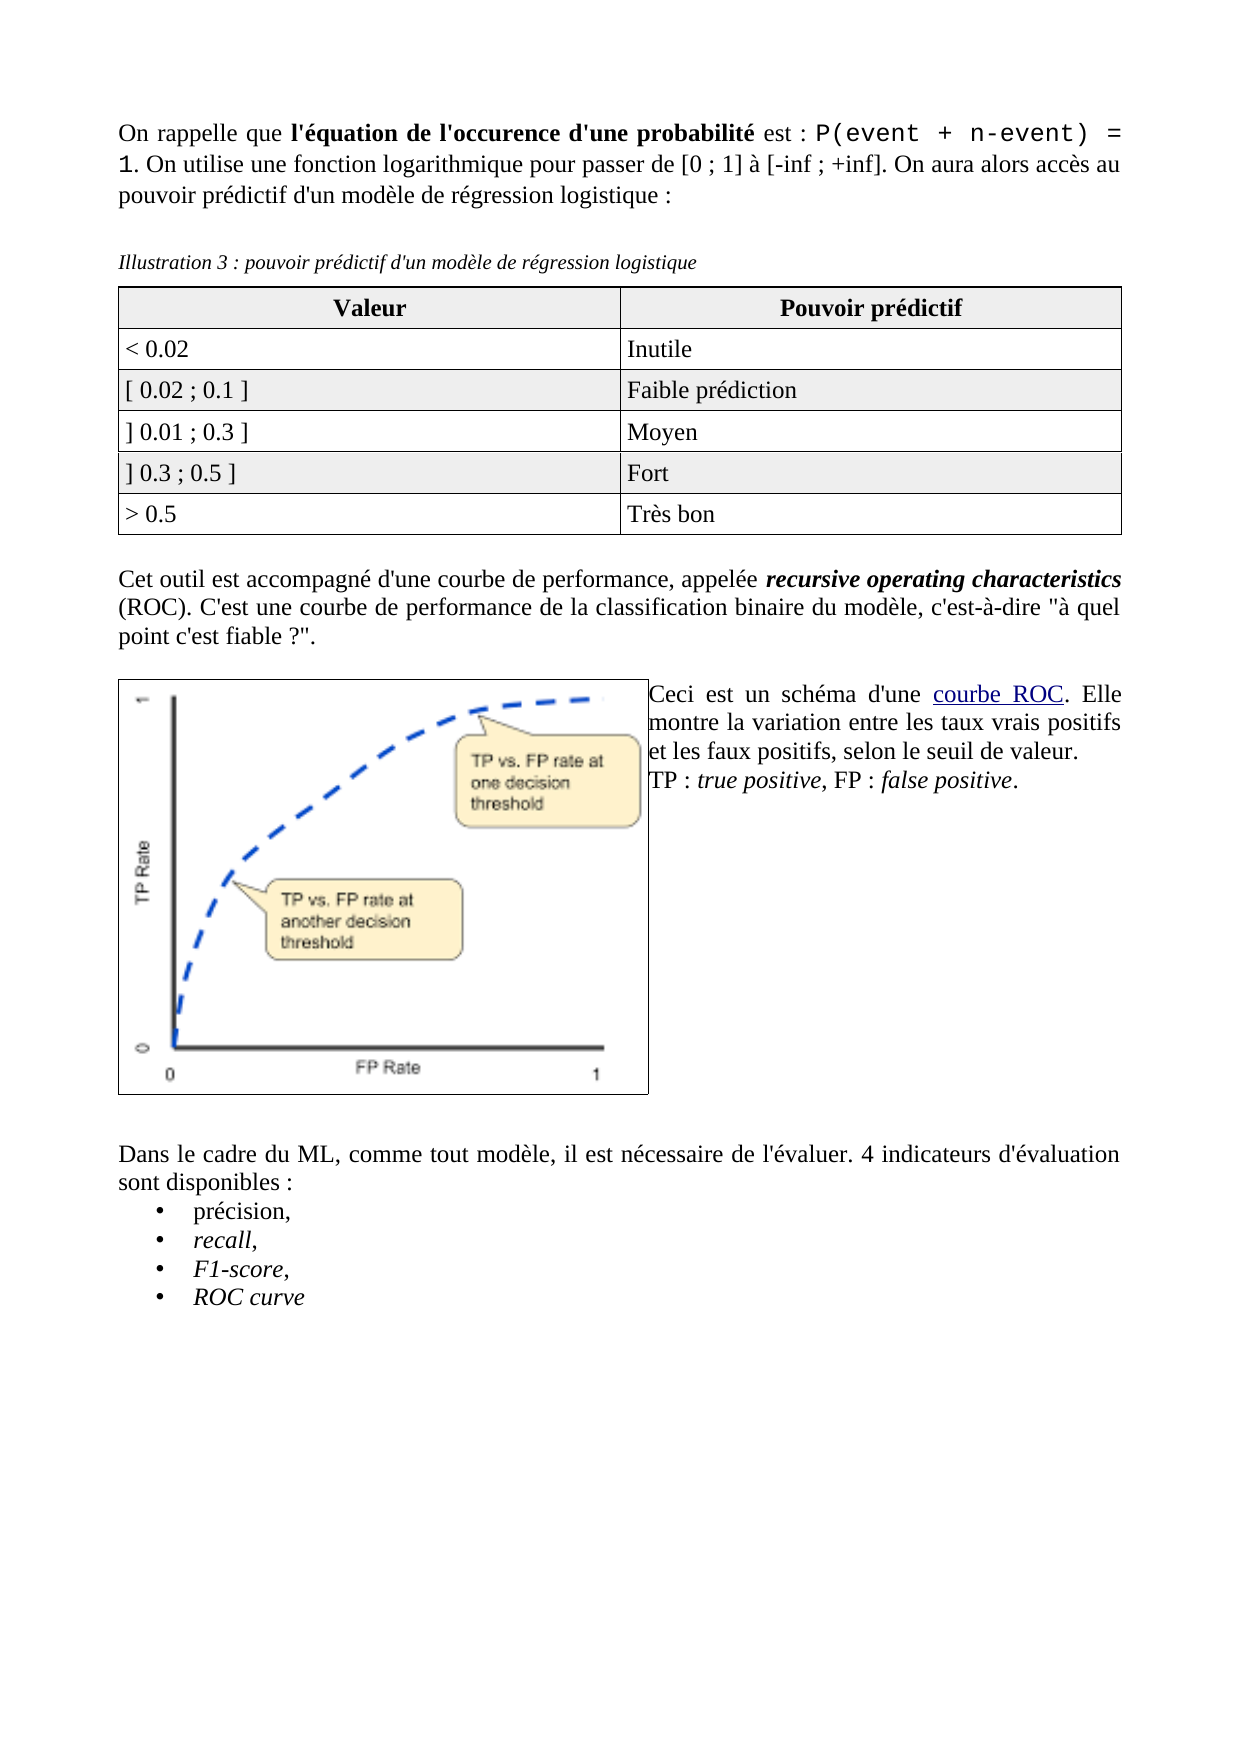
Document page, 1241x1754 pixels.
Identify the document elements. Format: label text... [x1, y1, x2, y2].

table_cell Fort [621, 453, 1121, 493]
text Ceci est un schéma d'une courbe ROC. Elle montre la variation entre les taux vrais positifs et les faux positifs, selon le seuil de valeur. [649, 679, 1122, 765]
text Illustration 3 : pouvoir prédictif d'un modèle de régression logistique [118, 250, 1122, 274]
list recall, [156, 1225, 1122, 1254]
text Cet outil est accompagné d'une courbe de performance, appelée recursive operating characteristics (ROC). C'est une courbe de performance de la classification binaire du modèle, c'est-à-dire "à quel point c'est fiable ?". [118, 564, 1122, 650]
table_cell [ 0.02 ; 0.1 ] [119, 370, 620, 410]
table_header Pouvoir prédictif [621, 288, 1121, 328]
text On rappelle que l'équation de l'occurence d'une probabilité est : P(event + n-event) = 1. On utilise une fonction logarithmique pour passer de [0 ; 1] à [-inf ; +inf]. On aura alors accès au pouvoir prédictif d'un modèle de régression logistique : [118, 118, 1122, 208]
list F1-score, [156, 1254, 1122, 1282]
text TP : true positive, FP : false positive. [649, 765, 1122, 794]
text [119, 680, 648, 1094]
table_cell < 0.02 [119, 329, 620, 369]
table_header Valeur [119, 288, 620, 328]
table_cell Faible prédiction [621, 370, 1121, 410]
text Dans le cadre du ML, comme tout modèle, il est nécessaire de l'évaluer. 4 indicateurs d'évaluation sont disponibles : [118, 1139, 1122, 1196]
list précision, [156, 1196, 1122, 1225]
picture [121, 681, 646, 1091]
table_cell ] 0.3 ; 0.5 ] [119, 453, 620, 493]
table_cell Très bon [621, 494, 1121, 534]
table_cell > 0.5 [119, 494, 620, 534]
table_cell Inutile [621, 329, 1121, 369]
table_cell Moyen [621, 411, 1121, 451]
list ROC curve [156, 1282, 1122, 1311]
table_cell ] 0.01 ; 0.3 ] [119, 411, 620, 451]
